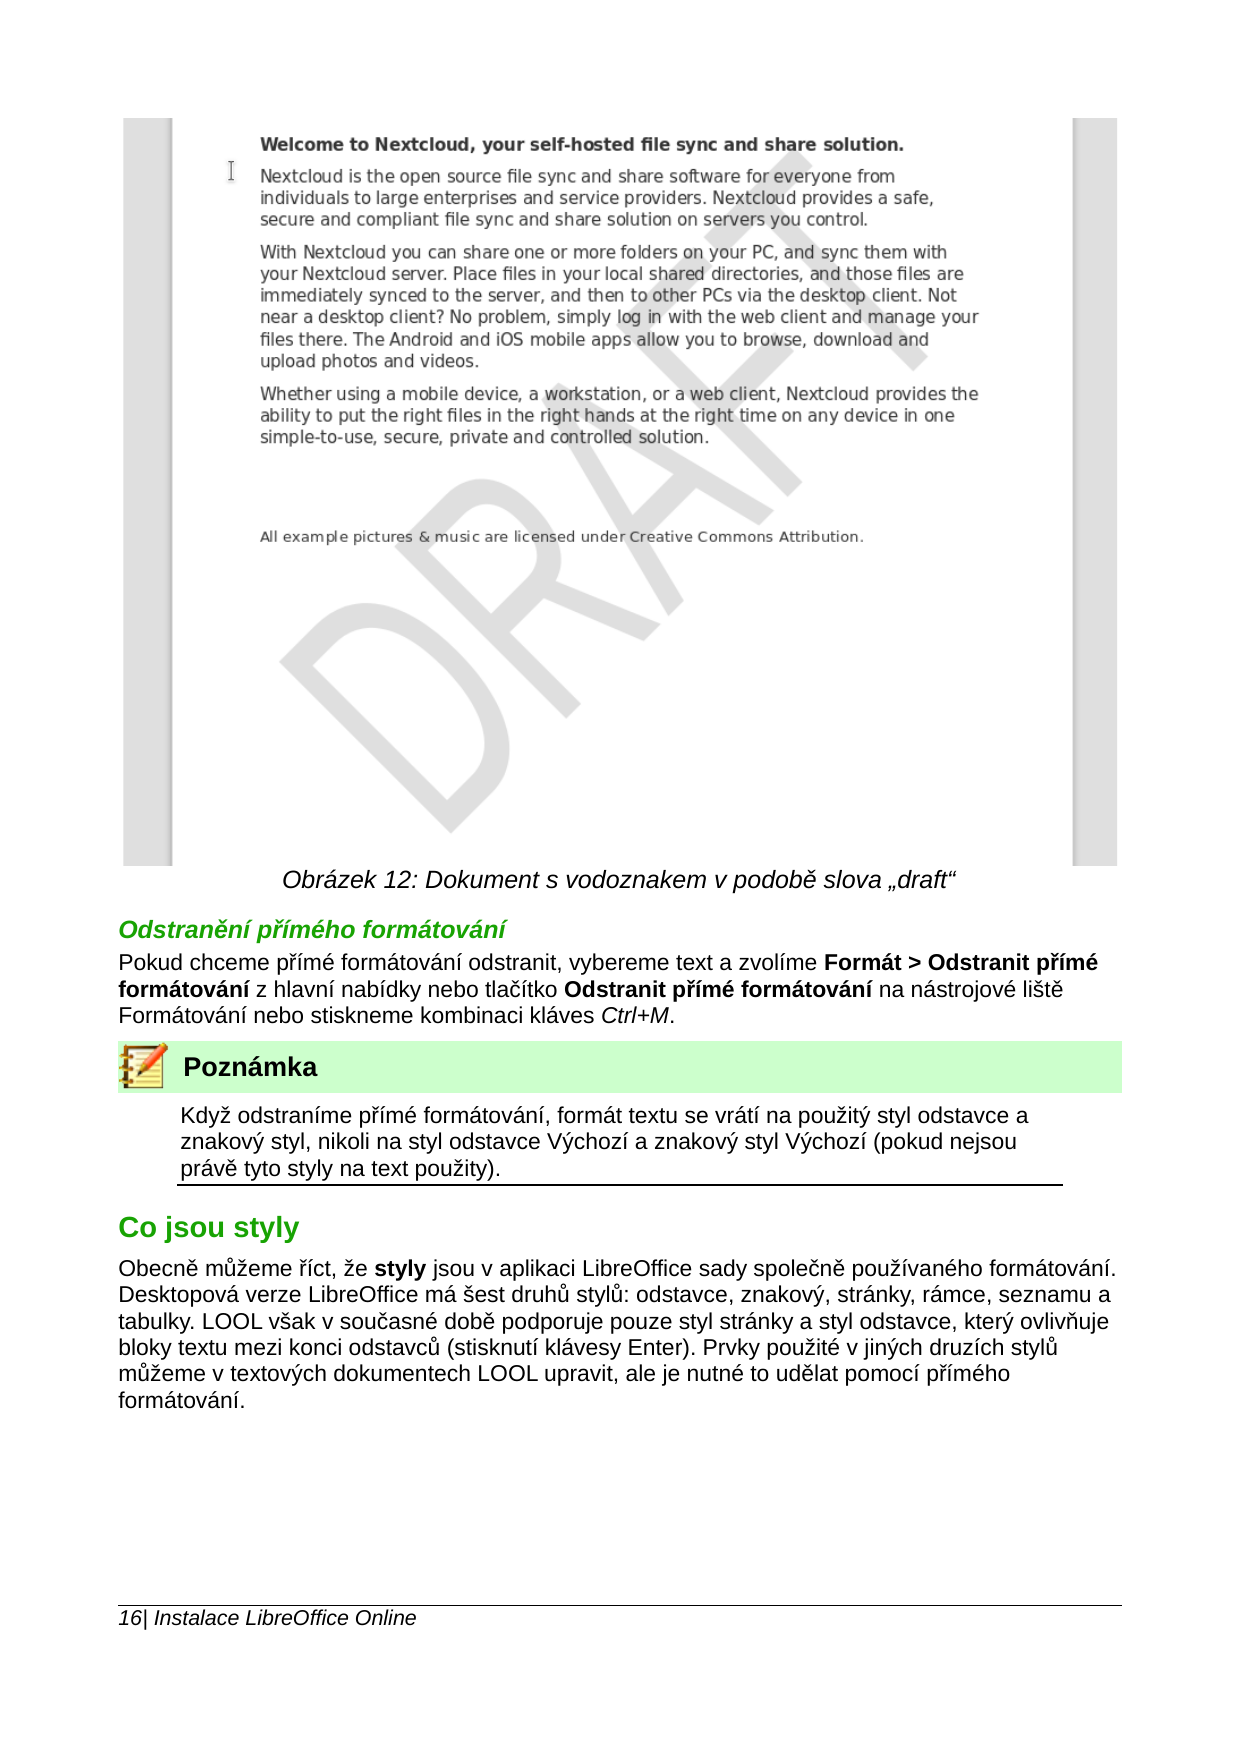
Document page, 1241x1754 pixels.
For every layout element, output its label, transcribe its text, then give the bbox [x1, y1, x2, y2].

text Obrázek 12: Dokument s vodoznakem v podobě slova „draft“ [118, 118, 1122, 894]
subtitle Odstranění přímého formátování [118, 914, 1122, 943]
text Pokud chceme přímé formátování odstranit, vybereme text a zvolíme Formát > Odstranit přímé formátování z hlavní nabídky nebo tlačítko Odstranit přímé formátování na nástrojové liště Formátování nebo stiskneme kombinaci kláves Ctrl+M. [118, 949, 1122, 1028]
text Když odstraníme přímé formátování, formát textu se vrátí na použitý styl odstavce a znakový styl, nikoli na styl odstavce Výchozí a znakový styl Výchozí (pokud nejsou právě tyto styly na text použity). [177, 1099, 1063, 1184]
subtitle Poznámka [118, 1041, 1122, 1093]
subtitle Co jsou styly [118, 1210, 1122, 1243]
text Obecně můžeme říct, že styly jsou v aplikaci LibreOffice sady společně používaného formátování. Desktopová verze LibreOffice má šest druhů stylů: odstavce, znakový, stránky, rámce, seznamu a tabulky. LOOL však v současné době podporuje pouze styl stránky a styl odstavce, který ovlivňuje bloky textu mezi konci odstavců (stisknutí klávesy Enter). Prvky použité v jiných druzích stylů můžeme v textových dokumentech LOOL upravit, ale je nutné to udělat pomocí přímého formátování. [118, 1255, 1122, 1413]
picture [119, 1041, 170, 1092]
picture [123, 118, 1118, 866]
